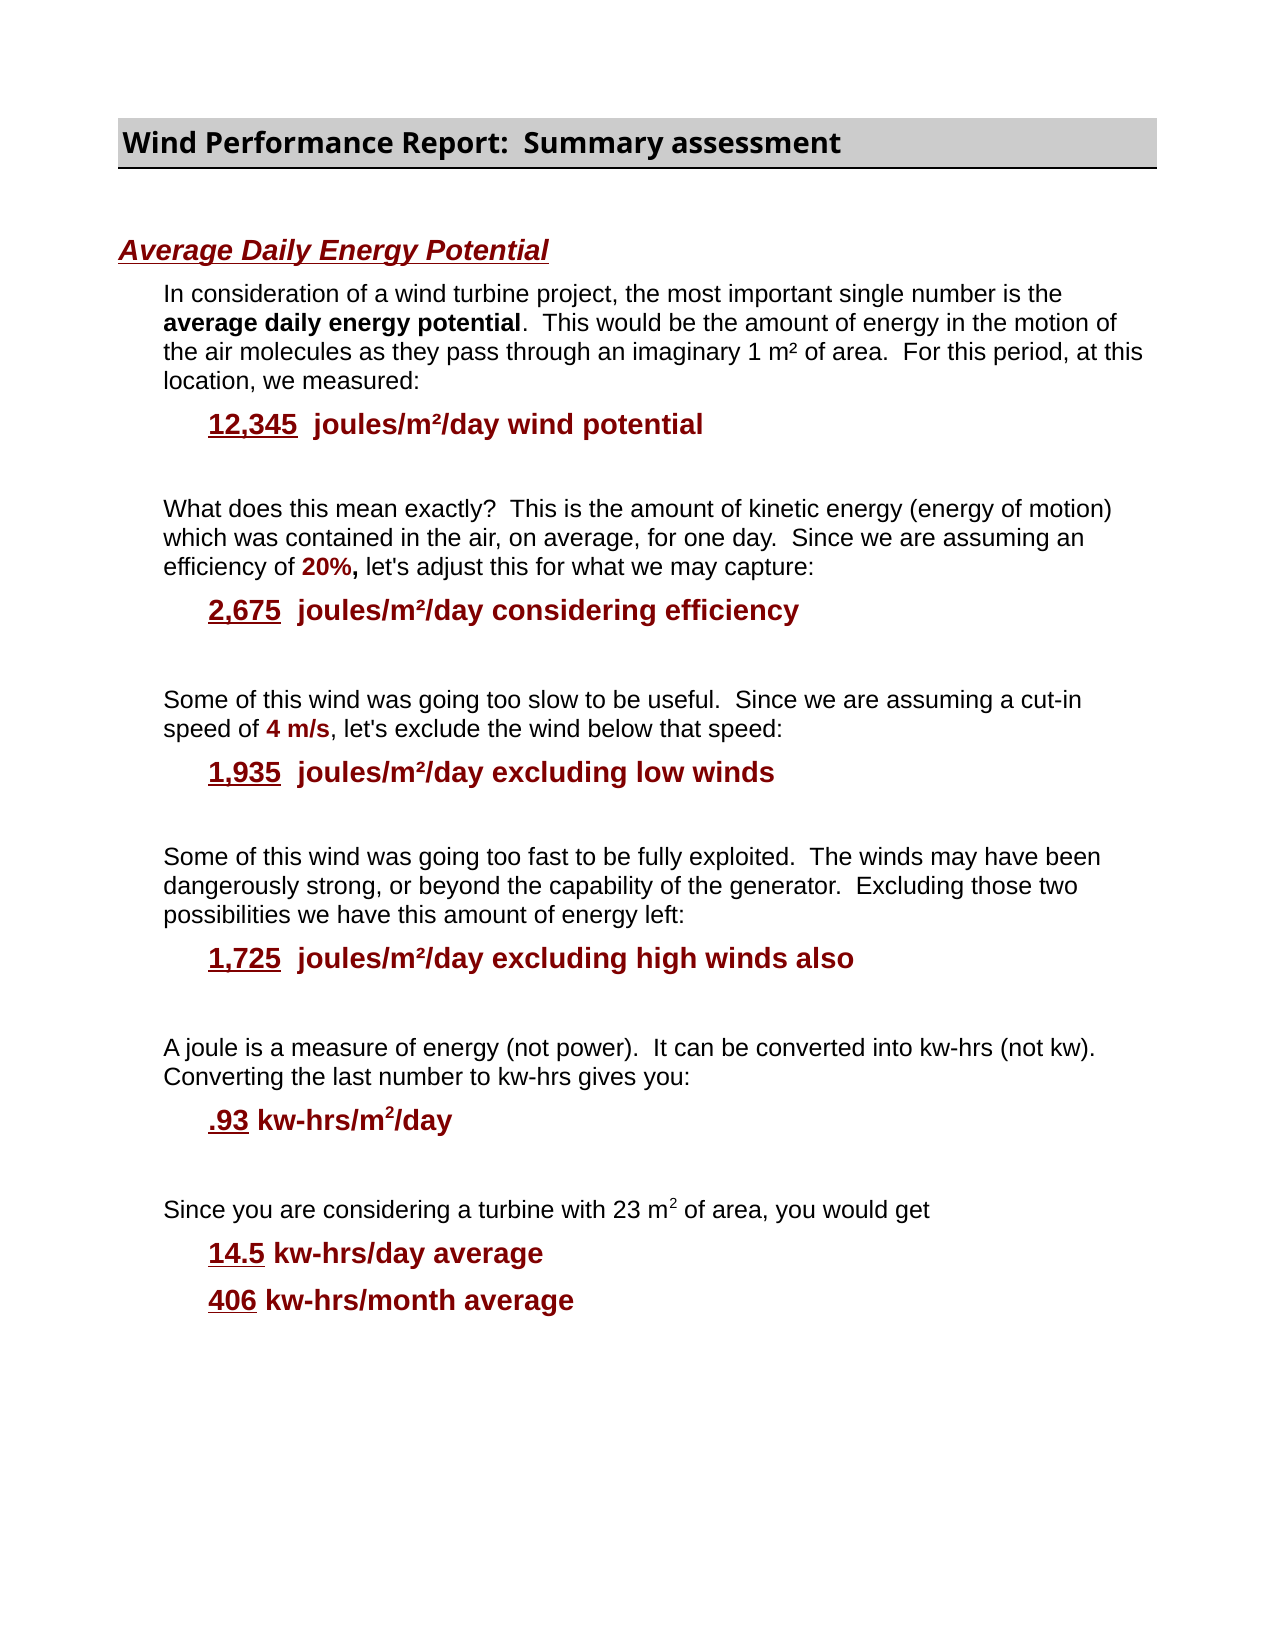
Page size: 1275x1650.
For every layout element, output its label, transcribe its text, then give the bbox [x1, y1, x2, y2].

text 14.5 kw-hrs/day average [208, 1236, 1157, 1270]
text A joule is a measure of energy (not power). It can be converted into kw-hrs (not kw). Converting the last number to kw-hrs gives you: [163, 1033, 1157, 1091]
text 12,345 joules/m²/day wind potential [208, 407, 1157, 440]
text 1,935 joules/m²/day excluding low winds [208, 755, 1157, 788]
text Some of this wind was going too slow to be useful. Since we are assuming a cut-in speed of 4 m/s, let's exclude the wind below that speed: [163, 685, 1157, 742]
text Since you are considering a turbine with 23 m2 of area, you would get [163, 1195, 1157, 1224]
text Some of this wind was going too fast to be fully exploited. The winds may have been dangerously strong, or beyond the capability of the generator. Excluding those two possibilities we have this amount of energy left: [163, 842, 1157, 928]
text What does this mean exactly? This is the amount of kinetic energy (energy of motion) which was contained in the air, on average, for one day. Since we are assuming an efficiency of 20%, let's adjust this for what we may capture: [163, 494, 1157, 580]
text Wind Performance Report: Summary assessment [118, 118, 1157, 167]
text 1,725 joules/m²/day excluding high winds also [208, 941, 1157, 974]
subtitle Average Daily Energy Potential [118, 233, 1157, 267]
text 2,675 joules/m²/day considering efficiency [208, 593, 1157, 626]
text .93 kw-hrs/m2/day [208, 1103, 1157, 1137]
text In consideration of a wind turbine project, the most important single number is the average daily energy potential. This would be the amount of energy in the motion of the air molecules as they pass through an imaginary 1 m² of area. For this period, at this location, we measured: [163, 279, 1157, 394]
text 406 kw-hrs/month average [208, 1282, 1157, 1316]
